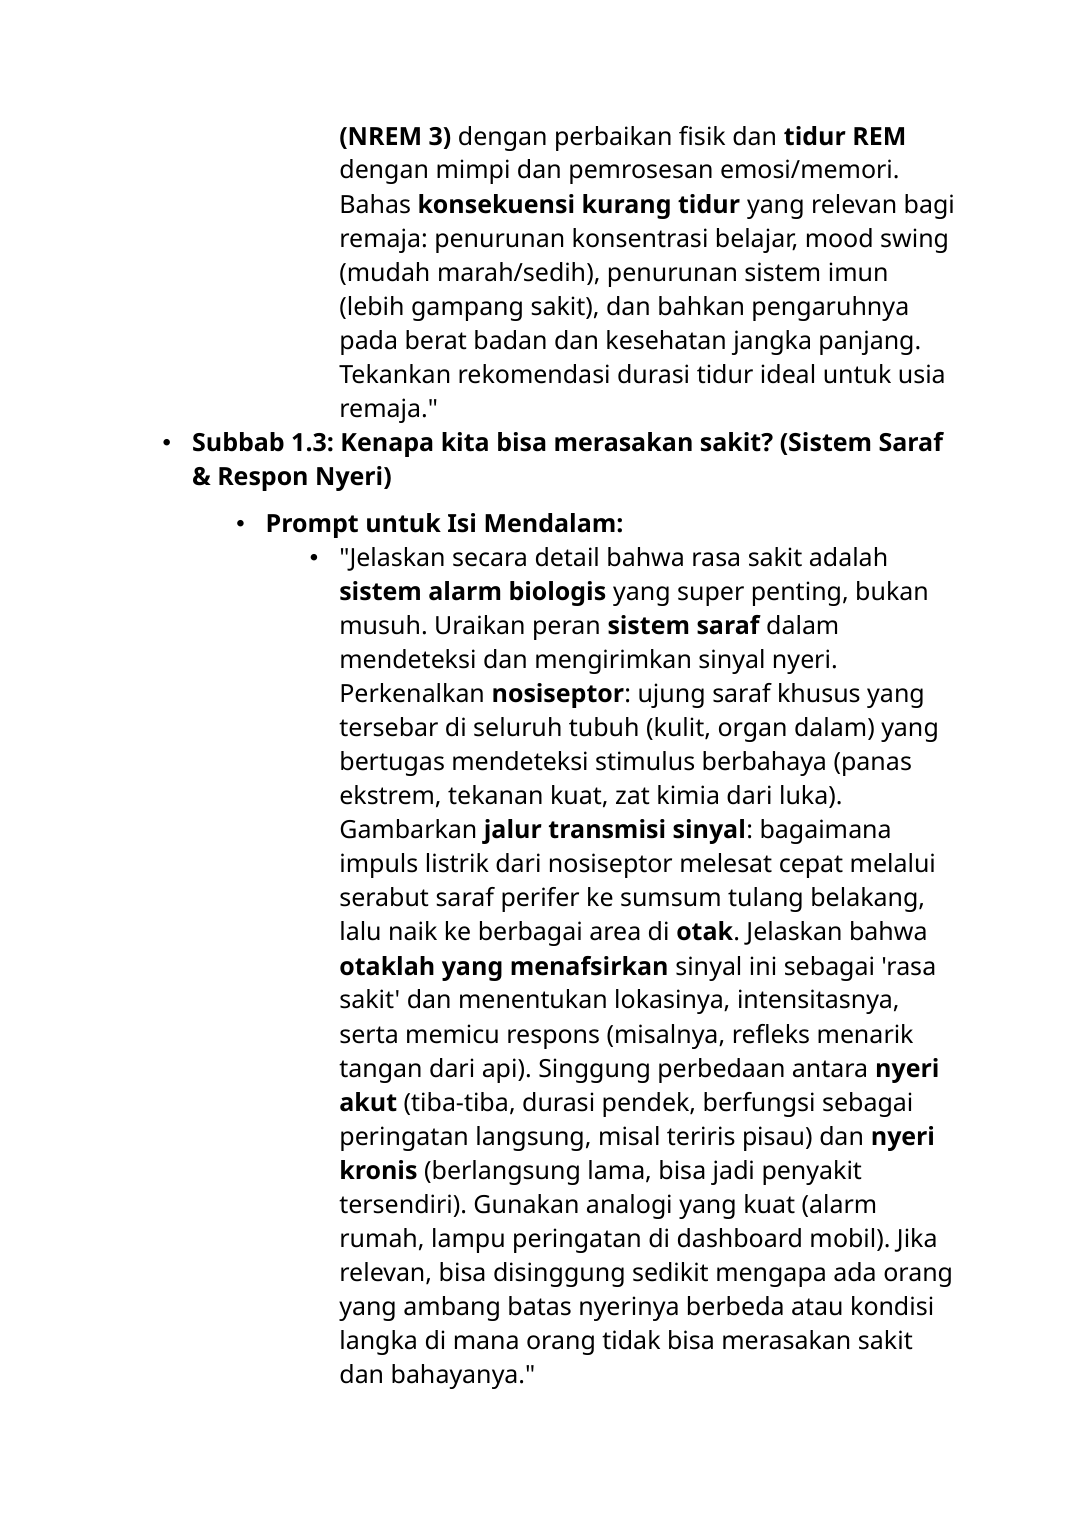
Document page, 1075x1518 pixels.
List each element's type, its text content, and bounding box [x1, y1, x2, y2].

list (NREM 3) dengan perbaikan fisik dan tidur REM dengan mimpi dan pemrosesan emosi/memori. Bahas konsekuensi kurang tidur yang relevan bagi remaja: penurunan konsentrasi belajar, mood swing (mudah marah/sedih), penurunan sistem imun (lebih gampang sakit), dan bahkan pengaruhnya pada berat badan dan kesehatan jangka panjang. Tekankan rekomendasi durasi tidur ideal untuk usia remaja." [309, 118, 957, 425]
list Subbab 1.3: Kenapa kita bisa merasakan sakit? (Sistem Saraf & Respon Nyeri) [162, 425, 957, 493]
list Prompt untuk Isi Mendalam: [236, 505, 957, 539]
list "Jelaskan secara detail bahwa rasa sakit adalah sistem alarm biologis yang super penting, bukan musuh. Uraikan peran sistem saraf dalam mendeteksi dan mengirimkan sinyal nyeri. Perkenalkan nosiseptor: ujung saraf khusus yang tersebar di seluruh tubuh (kulit, organ dalam) yang bertugas mendeteksi stimulus berbahaya (panas ekstrem, tekanan kuat, zat kimia dari luka). Gambarkan jalur transmisi sinyal: bagaimana impuls listrik dari nosiseptor melesat cepat melalui serabut saraf perifer ke sumsum tulang belakang, lalu naik ke berbagai area di otak. Jelaskan bahwa otaklah yang menafsirkan sinyal ini sebagai 'rasa sakit' dan menentukan lokasinya, intensitasnya, serta memicu respons (misalnya, refleks menarik tangan dari api). Singgung perbedaan antara nyeri akut (tiba-tiba, durasi pendek, berfungsi sebagai peringatan langsung, misal teriris pisau) dan nyeri kronis (berlangsung lama, bisa jadi penyakit tersendiri). Gunakan analogi yang kuat (alarm rumah, lampu peringatan di dashboard mobil). Jika relevan, bisa disinggung sedikit mengapa ada orang yang ambang batas nyerinya berbeda atau kondisi langka di mana orang tidak bisa merasakan sakit dan bahayanya." [309, 539, 957, 1391]
